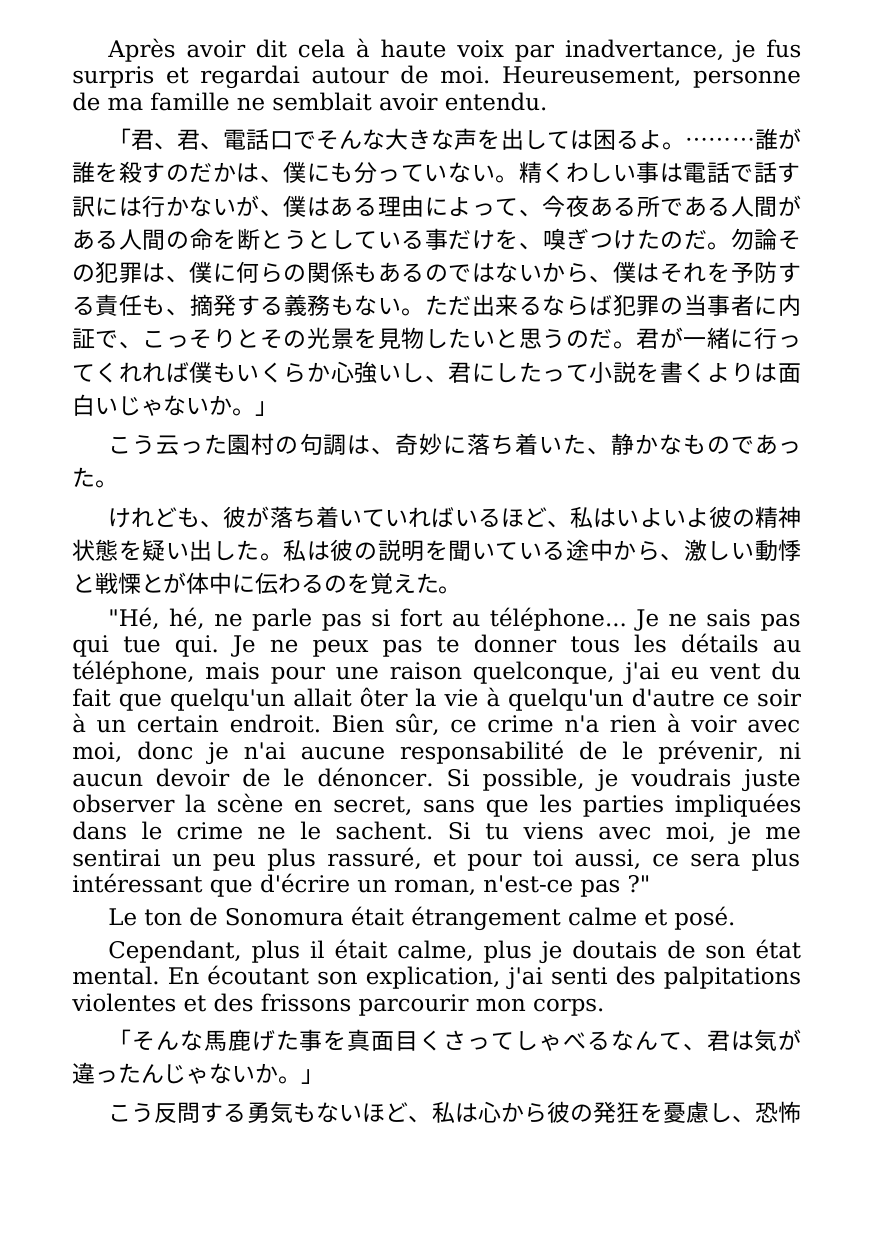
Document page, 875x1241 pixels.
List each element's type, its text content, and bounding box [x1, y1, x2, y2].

text 「そんな馬鹿げた事を真面目くさってしゃべるなんて、君は気が違ったんじゃないか。」 [72, 1023, 802, 1089]
text こう反問する勇気もないほど、私は心から彼の発狂を憂慮し、恐怖 [72, 1095, 802, 1128]
text "Hé, hé, ne parle pas si fort au téléphone... Je ne sais pas qui tue qui. Je ne peux pas te donner tous les détails au téléphone, mais pour une raison quelconque, j'ai eu vent du fait que quelqu'un allait ôter la vie à quelqu'un d'autre ce soir à un certain endroit. Bien sûr, ce crime n'a rien à voir avec moi, donc je n'ai aucune responsabilité de le prévenir, ni aucun devoir de le dénoncer. Si possible, je voudrais juste observer la scène en secret, sans que les parties impliquées dans le crime ne le sachent. Si tu viens avec moi, je me sentirai un peu plus rassuré, et pour toi aussi, ce sera plus intéressant que d'écrire un roman, n'est-ce pas ?" [72, 605, 802, 898]
text 「君、君、電話口でそんな大きな声を出しては困るよ。………誰が誰を殺すのだかは、僕にも分っていない。精くわしい事は電話で話す訳には行かないが、僕はある理由によって、今夜ある所である人間がある人間の命を断とうとしている事だけを、嗅ぎつけたのだ。勿論その犯罪は、僕に何らの関係もあるのではないから、僕はそれを予防する責任も、摘発する義務もない。ただ出来るならば犯罪の当事者に内証で、こっそりとその光景を見物したいと思うのだ。君が一緒に行ってくれれば僕もいくらか心強いし、君にしたって小説を書くよりは面白いじゃないか。」 [72, 122, 802, 421]
text Cependant, plus il était calme, plus je doutais de son état mental. En écoutant son explication, j'ai senti des palpitations violentes et des frissons parcourir mon corps. [72, 937, 802, 1017]
text Après avoir dit cela à haute voix par inadvertance, je fus surpris et regardai autour de moi. Heureusement, personne de ma famille ne semblait avoir entendu. [72, 36, 802, 116]
text こう云った園村の句調は、奇妙に落ち着いた、静かなものであった。 [72, 427, 802, 493]
text けれども、彼が落ち着いていればいるほど、私はいよいよ彼の精神状態を疑い出した。私は彼の説明を聞いている途中から、激しい動悸と戦慄とが体中に伝わるのを覚えた。 [72, 499, 802, 599]
text Le ton de Sonomura était étrangement calme et posé. [72, 904, 802, 931]
